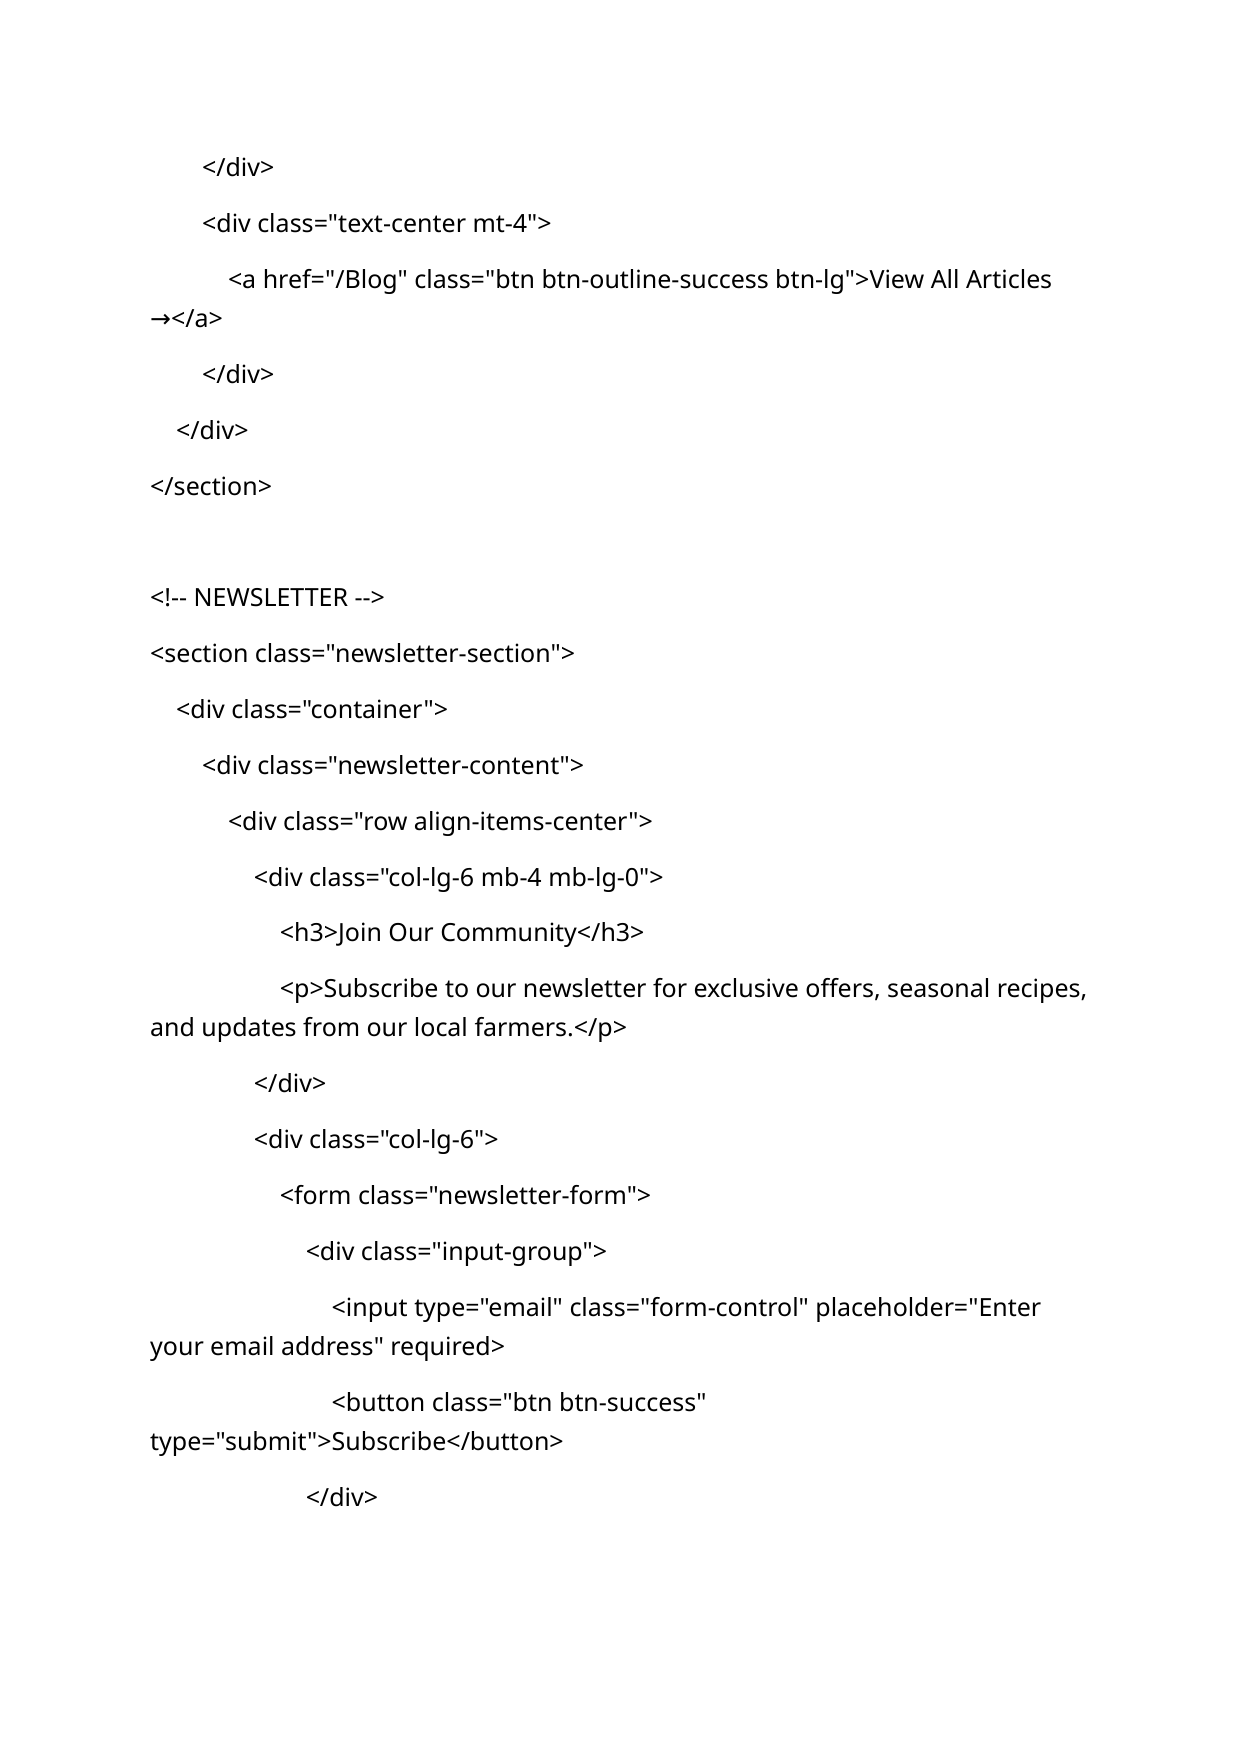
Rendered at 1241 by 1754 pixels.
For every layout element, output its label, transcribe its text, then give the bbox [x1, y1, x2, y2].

text <div class="container"> [150, 692, 1090, 726]
text <div class="text-center mt-4"> [150, 206, 1090, 240]
text <h3>Join Our Community</h3> [150, 915, 1090, 949]
text </div> [150, 412, 1090, 447]
text </div> [150, 1479, 1090, 1513]
text <p>Subscribe to our newsletter for exclusive offers, seasonal recipes, and updates from our local farmers.</p> [150, 971, 1090, 1044]
text <a href="/Blog" class="btn btn-outline-success btn-lg">View All Articles →</a> [150, 262, 1090, 335]
text <button class="btn btn-success" type="submit">Subscribe</button> [150, 1384, 1090, 1457]
text <form class="newsletter-form"> [150, 1177, 1090, 1212]
text </div> [150, 357, 1090, 391]
text </div> [150, 150, 1090, 184]
text <!-- NEWSLETTER --> [150, 580, 1090, 614]
text <div class="row align-items-center"> [150, 803, 1090, 837]
text <input type="email" class="form-control" placeholder="Enter your email address" required> [150, 1289, 1090, 1362]
text </section> [150, 468, 1090, 502]
text <div class="newsletter-content"> [150, 747, 1090, 782]
text <div class="input-group"> [150, 1233, 1090, 1267]
text <div class="col-lg-6 mb-4 mb-lg-0"> [150, 859, 1090, 893]
text </div> [150, 1066, 1090, 1100]
text <section class="newsletter-section"> [150, 636, 1090, 670]
text <div class="col-lg-6"> [150, 1122, 1090, 1156]
